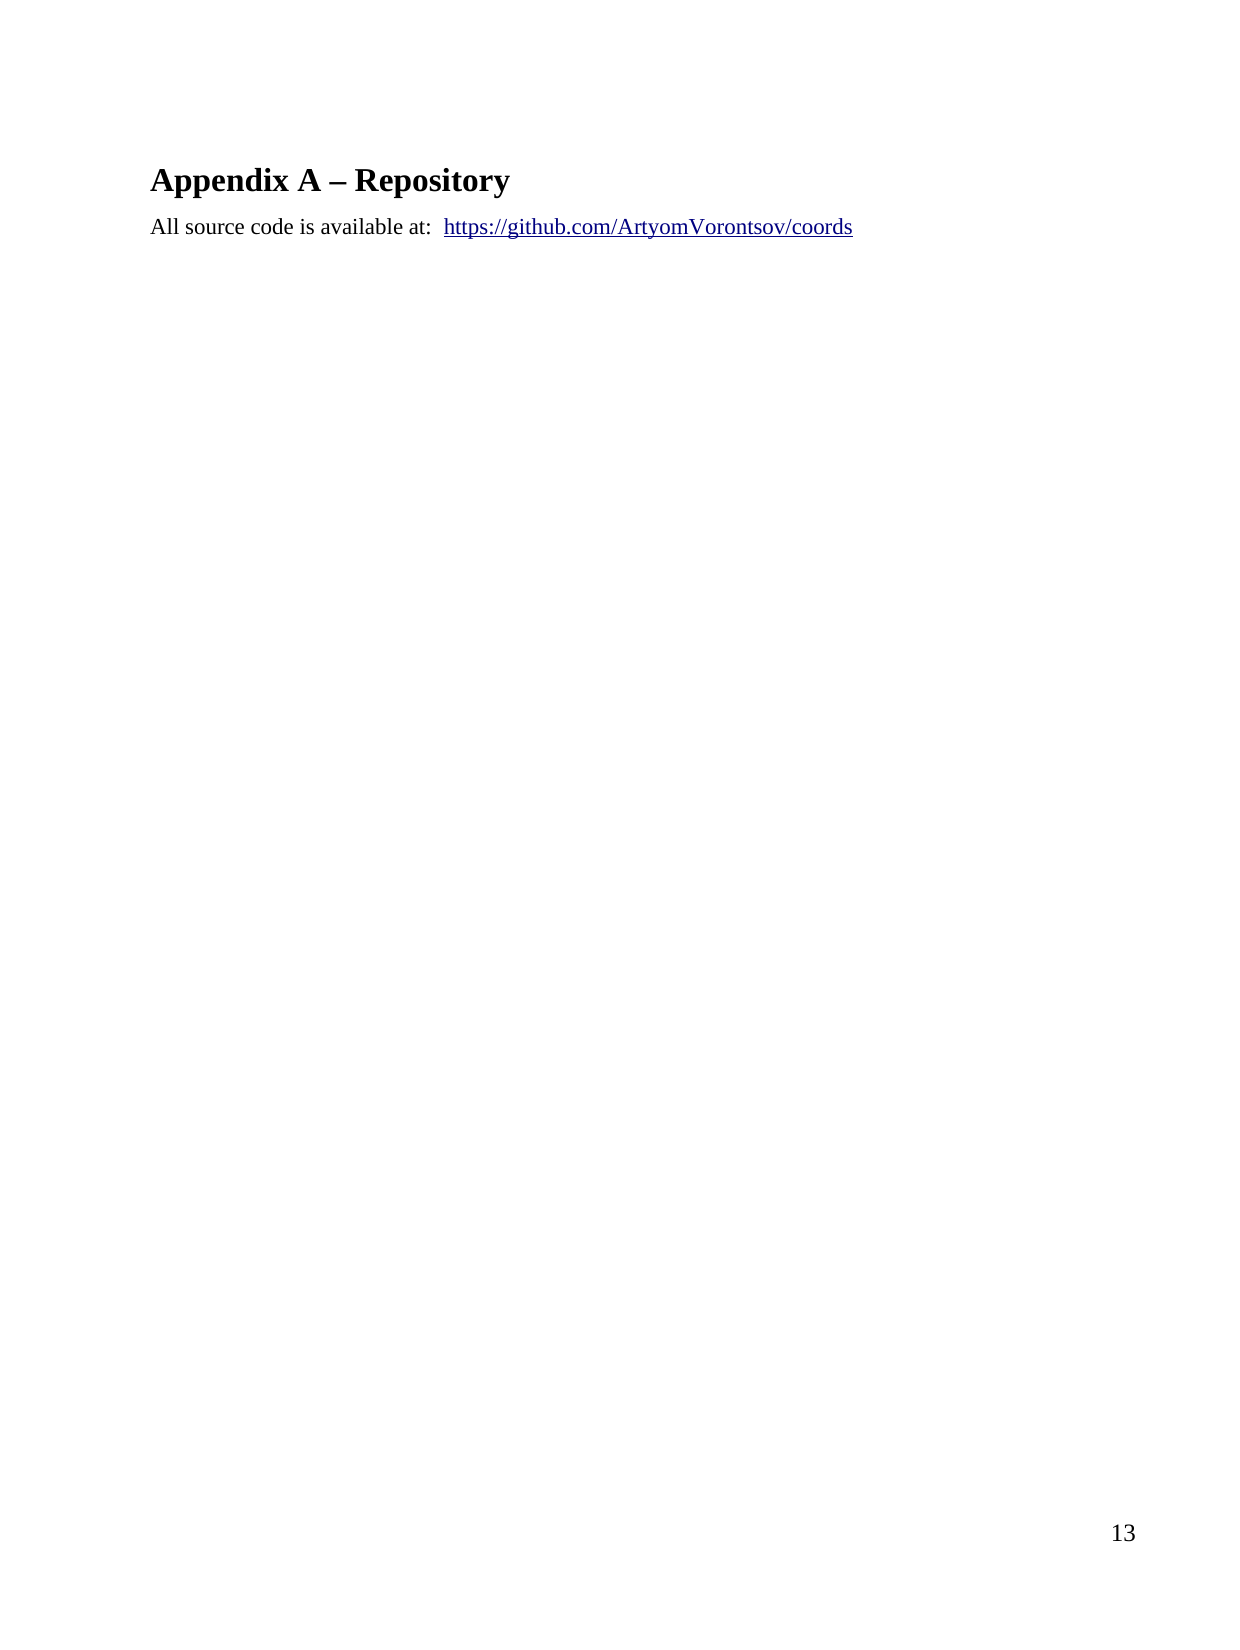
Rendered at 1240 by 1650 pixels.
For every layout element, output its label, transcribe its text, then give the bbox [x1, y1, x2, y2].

subtitle Appendix A – Repository [150, 161, 1135, 199]
text All source code is available at: https://github.com/ArtyomVorontsov/coords [150, 213, 1135, 239]
